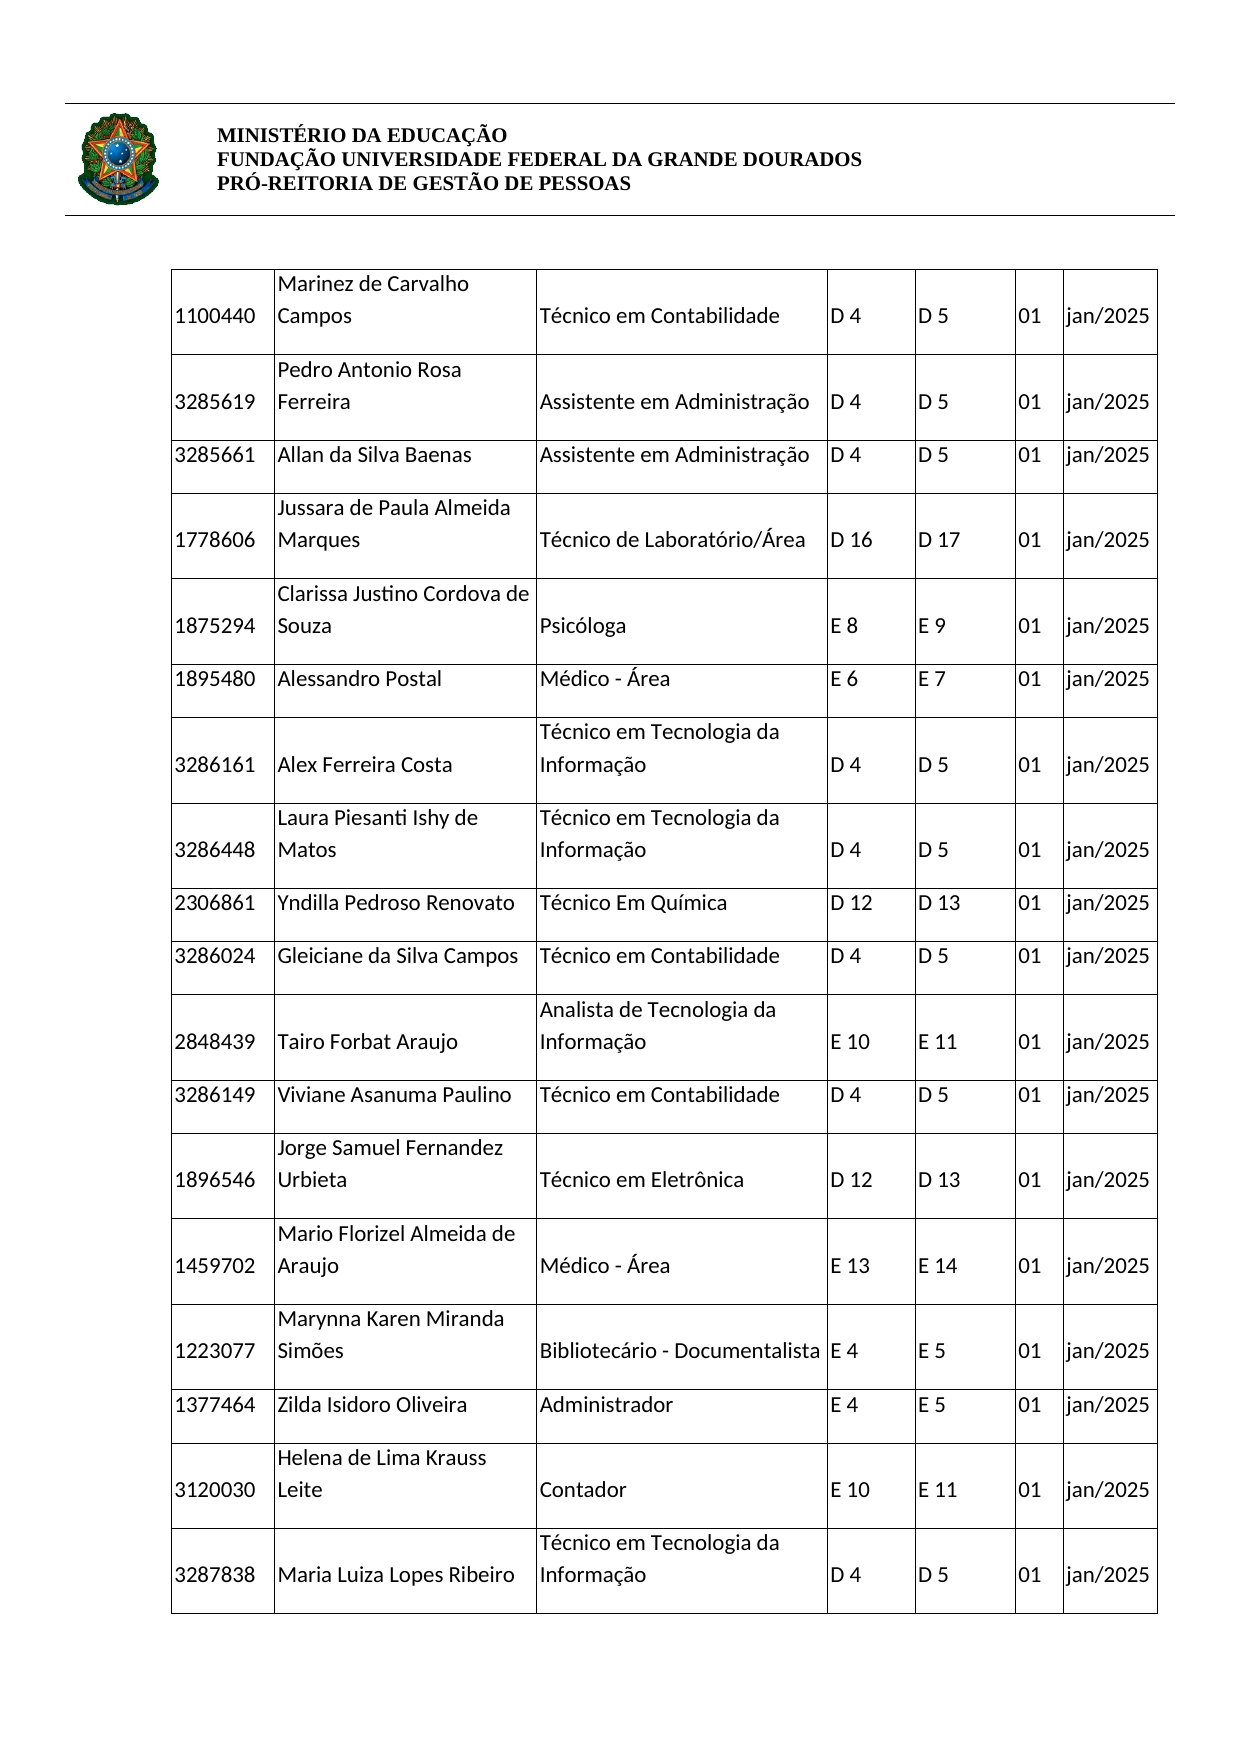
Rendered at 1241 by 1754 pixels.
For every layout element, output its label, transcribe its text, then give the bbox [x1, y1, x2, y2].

table_cell Tairo Forbat Araujo [275, 995, 536, 1080]
table_cell D 12 [828, 1134, 915, 1218]
table_cell D 5 [916, 1529, 1015, 1613]
table_cell 1459702 [172, 1219, 274, 1304]
table_cell 3286448 [172, 804, 274, 888]
table_cell Jorge Samuel Fernandez Urbieta [275, 1134, 536, 1218]
table_cell Pedro Antonio Rosa Ferreira [275, 355, 536, 440]
table_cell Viviane Asanuma Paulino [275, 1081, 536, 1133]
table_cell 01 [1016, 1444, 1063, 1528]
table_cell 01 [1016, 804, 1063, 888]
table_cell jan/2025 [1064, 494, 1157, 578]
table_cell D 13 [916, 1134, 1015, 1218]
table_cell 3286024 [172, 942, 274, 994]
table_cell D 4 [828, 1529, 915, 1613]
table_cell 01 [1016, 665, 1063, 717]
table_cell Técnico em Tecnologia da Informação [537, 1529, 827, 1613]
table_cell 1778606 [172, 494, 274, 578]
table_cell jan/2025 [1064, 270, 1157, 354]
table_cell D 4 [828, 441, 915, 493]
table_cell Maria Luiza Lopes Ribeiro [275, 1529, 536, 1613]
table_cell E 14 [916, 1219, 1015, 1304]
table_cell jan/2025 [1064, 355, 1157, 440]
table_cell D 4 [828, 718, 915, 802]
picture [76, 112, 160, 207]
table_cell Técnico em Tecnologia da Informação [537, 718, 827, 802]
table_cell Gleiciane da Silva Campos [275, 942, 536, 994]
table_cell jan/2025 [1064, 995, 1157, 1080]
table_cell 1100440 [172, 270, 274, 354]
table_cell Mario Florizel Almeida de Araujo [275, 1219, 536, 1304]
table_cell 1896546 [172, 1134, 274, 1218]
table_cell E 4 [828, 1390, 915, 1442]
table_cell jan/2025 [1064, 441, 1157, 493]
table_cell Administrador [537, 1390, 827, 1442]
table_cell E 7 [916, 665, 1015, 717]
table_cell 01 [1016, 718, 1063, 802]
table_cell Psicóloga [537, 579, 827, 664]
table_cell D 4 [828, 1081, 915, 1133]
table_cell Técnico em Eletrônica [537, 1134, 827, 1218]
table_cell jan/2025 [1064, 1081, 1157, 1133]
table_cell 3287838 [172, 1529, 274, 1613]
table_cell D 5 [916, 270, 1015, 354]
table_cell D 5 [916, 1081, 1015, 1133]
table_cell Jussara de Paula Almeida Marques [275, 494, 536, 578]
table_cell 2848439 [172, 995, 274, 1080]
table_cell D 5 [916, 441, 1015, 493]
table_cell jan/2025 [1064, 579, 1157, 664]
table_cell Médico - Área [537, 665, 827, 717]
table_cell Contador [537, 1444, 827, 1528]
table_cell Técnico em Contabilidade [537, 942, 827, 994]
table_cell E 5 [916, 1305, 1015, 1389]
table_cell D 12 [828, 889, 915, 941]
table_cell jan/2025 [1064, 665, 1157, 717]
table_cell 01 [1016, 1390, 1063, 1442]
table_cell 01 [1016, 1134, 1063, 1218]
table_cell jan/2025 [1064, 1219, 1157, 1304]
table_cell D 5 [916, 804, 1015, 888]
table_cell D 13 [916, 889, 1015, 941]
table_cell 01 [1016, 1081, 1063, 1133]
table_cell E 4 [828, 1305, 915, 1389]
table_cell E 8 [828, 579, 915, 664]
table_cell jan/2025 [1064, 1529, 1157, 1613]
table_cell E 11 [916, 995, 1015, 1080]
table_cell 01 [1016, 995, 1063, 1080]
table_cell Yndilla Pedroso Renovato [275, 889, 536, 941]
table_cell jan/2025 [1064, 942, 1157, 994]
table_cell 3286149 [172, 1081, 274, 1133]
table_cell jan/2025 [1064, 1444, 1157, 1528]
table_cell Bibliotecário - Documentalista [537, 1305, 827, 1389]
table_cell Allan da Silva Baenas [275, 441, 536, 493]
table_cell 01 [1016, 270, 1063, 354]
table_cell 01 [1016, 494, 1063, 578]
table_cell 01 [1016, 1305, 1063, 1389]
table_cell 1223077 [172, 1305, 274, 1389]
table_cell 1875294 [172, 579, 274, 664]
table_cell Técnico em Contabilidade [537, 270, 827, 354]
table_cell jan/2025 [1064, 1390, 1157, 1442]
table_cell D 16 [828, 494, 915, 578]
table_cell Laura Piesanti Ishy de Matos [275, 804, 536, 888]
table_cell D 5 [916, 355, 1015, 440]
table_cell E 5 [916, 1390, 1015, 1442]
table_cell Alex Ferreira Costa [275, 718, 536, 802]
table_cell 01 [1016, 355, 1063, 440]
table_cell E 6 [828, 665, 915, 717]
table_cell Técnico em Contabilidade [537, 1081, 827, 1133]
table_cell D 5 [916, 718, 1015, 802]
table_cell 01 [1016, 579, 1063, 664]
table_cell D 4 [828, 804, 915, 888]
table_cell 01 [1016, 1219, 1063, 1304]
table_cell jan/2025 [1064, 804, 1157, 888]
table_cell 3120030 [172, 1444, 274, 1528]
table_cell Zilda Isidoro Oliveira [275, 1390, 536, 1442]
table_cell 2306861 [172, 889, 274, 941]
table_cell Marynna Karen Miranda Simões [275, 1305, 536, 1389]
table_cell Clarissa Justino Cordova de Souza [275, 579, 536, 664]
table_cell E 13 [828, 1219, 915, 1304]
table_cell 01 [1016, 889, 1063, 941]
table_cell D 4 [828, 942, 915, 994]
table_cell 1377464 [172, 1390, 274, 1442]
table_cell D 17 [916, 494, 1015, 578]
table_cell Analista de Tecnologia da Informação [537, 995, 827, 1080]
table_cell 3286161 [172, 718, 274, 802]
table_cell 01 [1016, 942, 1063, 994]
table_cell 01 [1016, 1529, 1063, 1613]
table_cell E 10 [828, 1444, 915, 1528]
table_cell Assistente em Administração [537, 441, 827, 493]
table_cell jan/2025 [1064, 1134, 1157, 1218]
table_cell D 5 [916, 942, 1015, 994]
table_cell E 10 [828, 995, 915, 1080]
table_cell 3285661 [172, 441, 274, 493]
table_cell Alessandro Postal [275, 665, 536, 717]
table_cell Médico - Área [537, 1219, 827, 1304]
table_cell Técnico Em Química [537, 889, 827, 941]
table_cell 3285619 [172, 355, 274, 440]
table_cell Helena de Lima Krauss Leite [275, 1444, 536, 1528]
table_cell E 9 [916, 579, 1015, 664]
table_cell 1895480 [172, 665, 274, 717]
table_cell Marinez de Carvalho Campos [275, 270, 536, 354]
table_cell D 4 [828, 270, 915, 354]
table_cell jan/2025 [1064, 718, 1157, 802]
table_cell 01 [1016, 441, 1063, 493]
table_cell jan/2025 [1064, 889, 1157, 941]
table_cell jan/2025 [1064, 1305, 1157, 1389]
table_cell Técnico em Tecnologia da Informação [537, 804, 827, 888]
table_cell Técnico de Laboratório/Área [537, 494, 827, 578]
table_cell D 4 [828, 355, 915, 440]
table_cell Assistente em Administração [537, 355, 827, 440]
table_cell E 11 [916, 1444, 1015, 1528]
